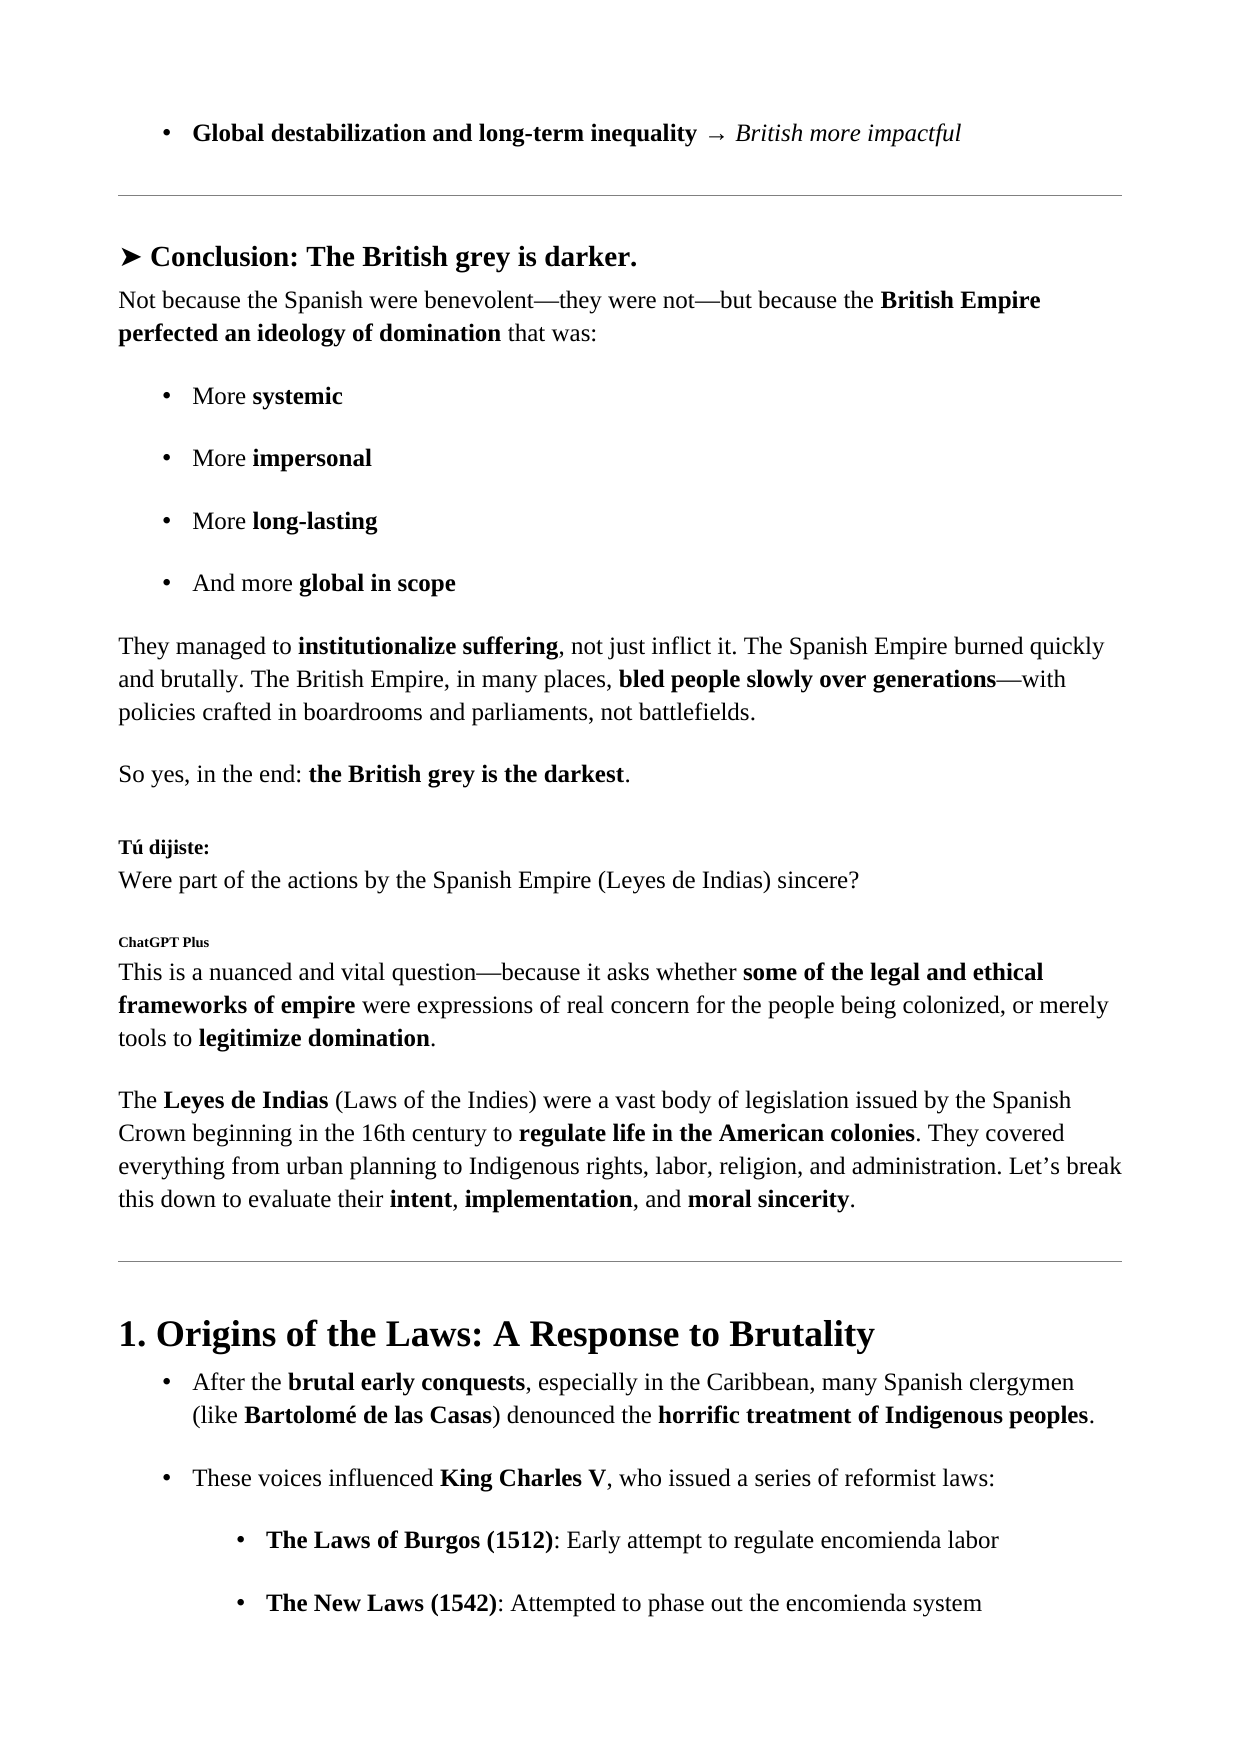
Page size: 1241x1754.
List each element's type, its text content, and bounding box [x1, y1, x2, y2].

text The Leyes de Indias (Laws of the Indies) were a vast body of legislation issued by the Spanish Crown beginning in the 16th century to regulate life in the American colonies. They covered everything from urban planning to Indigenous rights, labor, religion, and administration. Let’s break this down to evaluate their intent, implementation, and moral sincerity. [118, 1085, 1122, 1213]
subtitle 1. Origins of the Laws: A Response to Brutality [118, 1312, 1122, 1355]
text So yes, in the end: the British grey is the darkest. [118, 759, 1122, 788]
list More long-lasting [162, 506, 1122, 535]
text Were part of the actions by the Spanish Empire (Leyes de Indias) sincere? [118, 865, 1122, 894]
list And more global in scope [162, 568, 1122, 597]
text They managed to institutionalize suffering, not just inflict it. The Spanish Empire burned quickly and brutally. The British Empire, in many places, bled people slowly over generations—with policies crafted in boardrooms and parliaments, not battlefields. [118, 631, 1122, 726]
list More systemic [162, 381, 1122, 410]
subtitle Tú dijiste: [118, 834, 1122, 859]
subtitle ➤ Conclusion: The British grey is darker. [118, 239, 1122, 273]
list The Laws of Burgos (1512): Early attempt to regulate encomienda labor [236, 1526, 1122, 1554]
list The New Laws (1542): Attempted to phase out the encomienda system [236, 1588, 1122, 1617]
list Global destabilization and long-term inequality → British more impactful [162, 118, 1122, 147]
list After the brutal early conquests, especially in the Caribbean, many Spanish clergymen (like Bartolomé de las Casas) denounced the horrific treatment of Indigenous peoples. [162, 1367, 1122, 1429]
list More impersonal [162, 443, 1122, 472]
text Not because the Spanish were benevolent—they were not—but because the British Empire perfected an ideology of domination that was: [118, 286, 1122, 347]
subtitle ChatGPT Plus [118, 934, 1122, 950]
text This is a nuanced and vital question—because it asks whether some of the legal and ethical frameworks of empire were expressions of real concern for the people being colonized, or merely tools to legitimize domination. [118, 957, 1122, 1051]
list These voices influenced King Charles V, who issued a series of reformist laws: [162, 1463, 1122, 1492]
